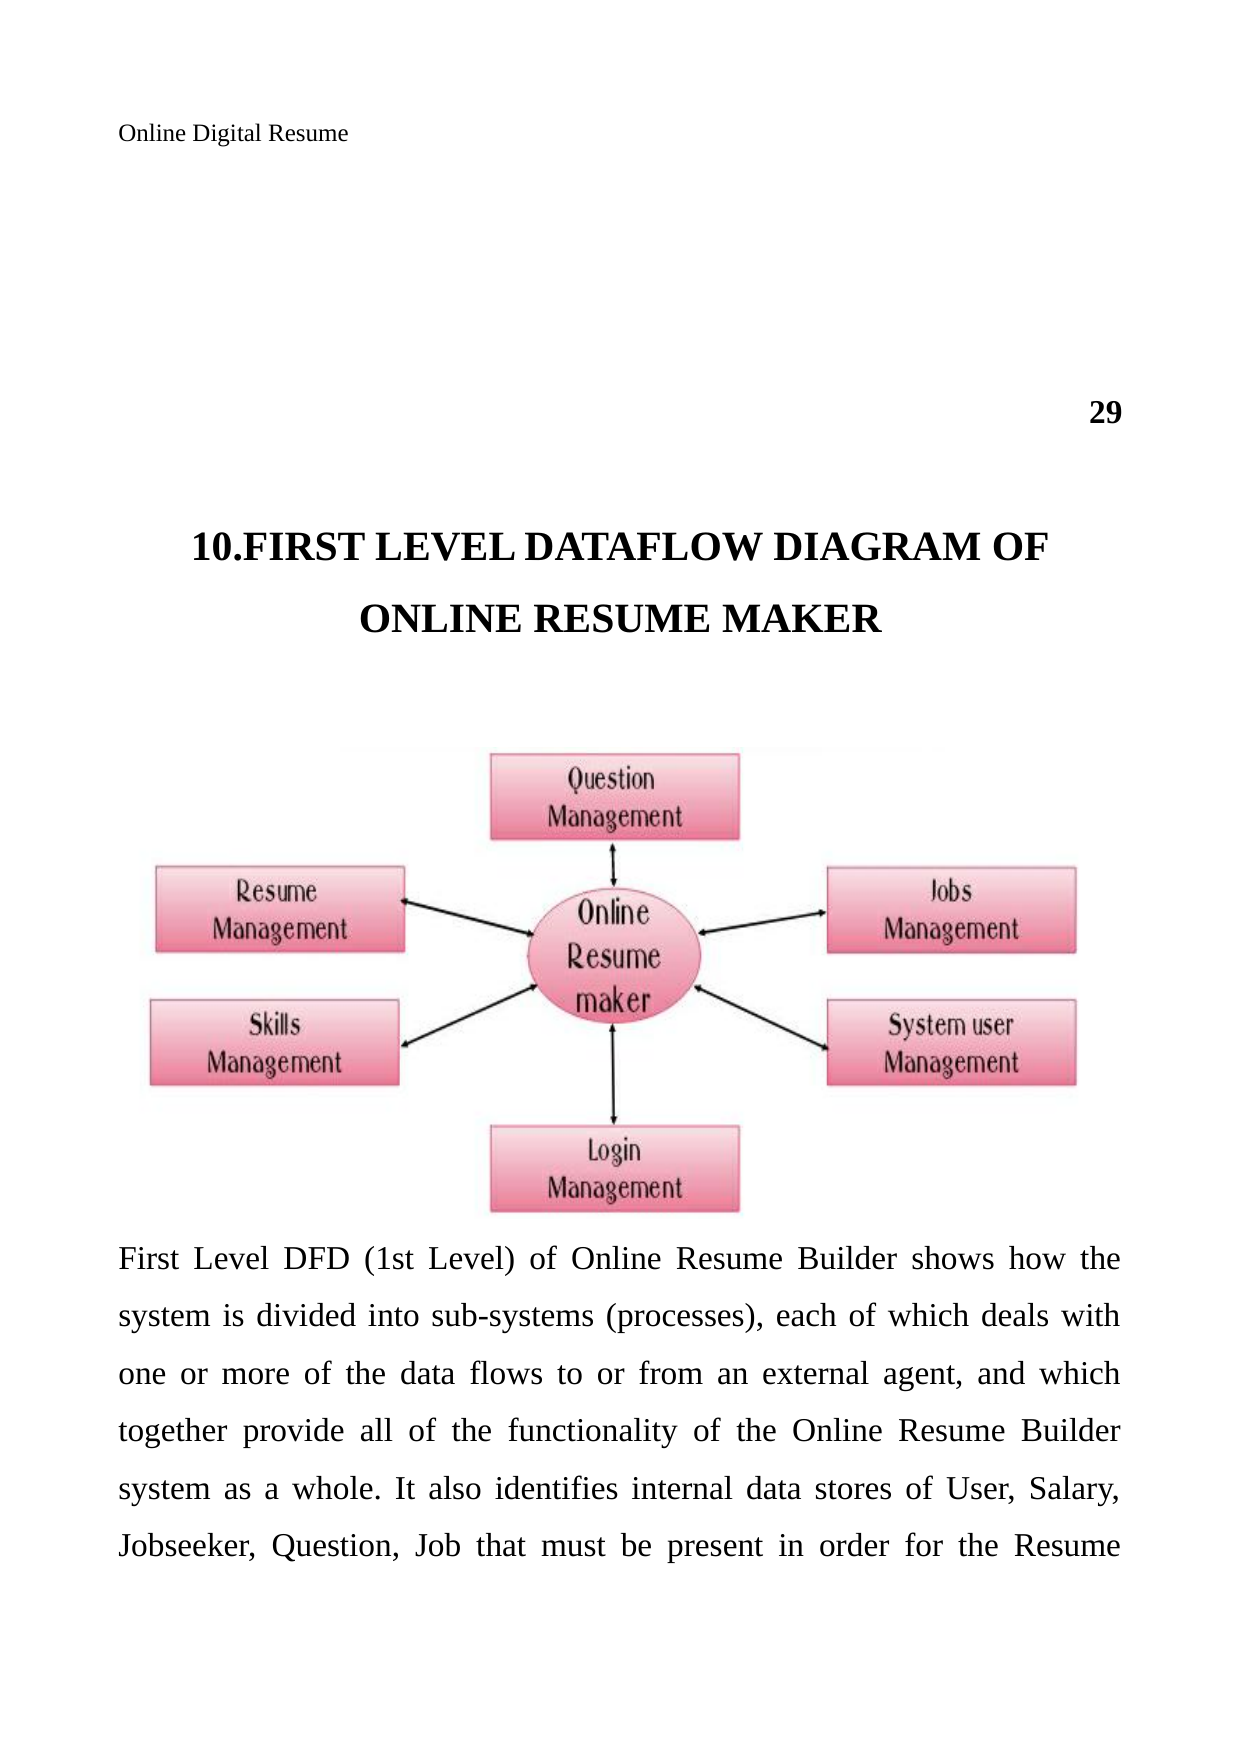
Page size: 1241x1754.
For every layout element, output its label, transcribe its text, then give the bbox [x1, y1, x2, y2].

text 10.FIRST LEVEL DATAFLOW DIAGRAM OF ONLINE RESUME MAKER [118, 521, 1122, 641]
text 29 [118, 392, 1122, 430]
text First Level DFD (1st Level) of Online Resume Builder shows how the system is divided into sub-systems (processes), each of which deals with one or more of the data flows to or from an external agent, and which together provide all of the functionality of the Online Resume Builder system as a whole. It also identifies internal data stores of User, Salary, Jobseeker, Question, Job that must be present in order for the Resume [118, 737, 1122, 1564]
picture [118, 747, 1098, 1219]
